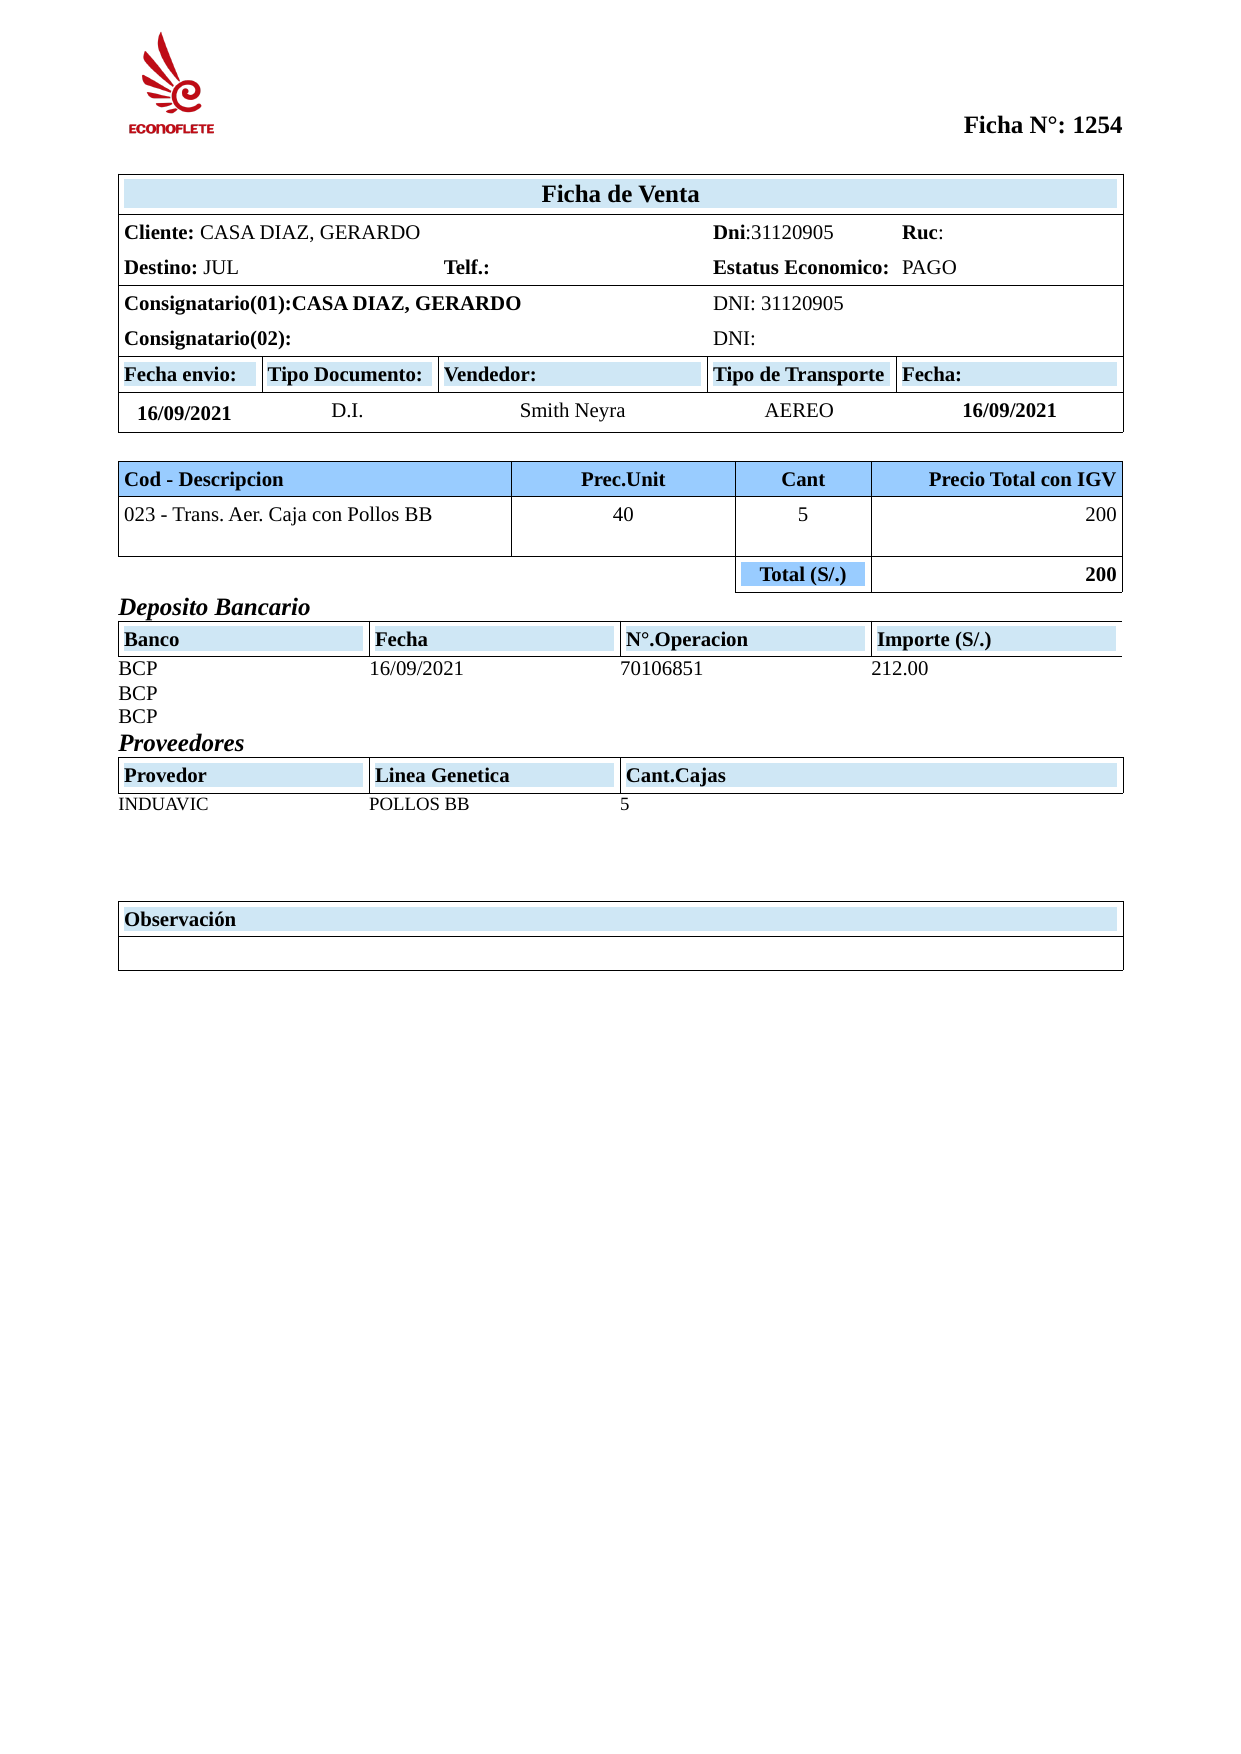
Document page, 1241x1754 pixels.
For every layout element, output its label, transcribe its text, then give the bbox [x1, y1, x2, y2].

table_cell 16/09/2021 [119, 393, 262, 432]
table_cell Smith Neyra [438, 393, 707, 432]
table_cell [369, 836, 620, 858]
table_header Cant [736, 462, 871, 496]
table_header Ficha de Venta [119, 175, 1123, 214]
table_cell [511, 557, 735, 592]
table_cell Fecha: [897, 357, 1123, 392]
table_cell [620, 858, 1123, 879]
table_cell [620, 680, 871, 704]
table_cell DNI: [707, 321, 1123, 356]
table_cell Cliente: CASA DIAZ, GERARDO [119, 215, 707, 249]
table_cell Estatus Economico: [707, 249, 896, 285]
table_cell [369, 858, 620, 879]
table_cell [369, 680, 620, 704]
table_cell POLLOS BB [369, 794, 620, 814]
table_cell 16/09/2021 [369, 657, 620, 680]
table_header Prec.Unit [512, 462, 735, 496]
table_header Linea Genetica [370, 758, 620, 793]
table_cell [119, 937, 1123, 969]
table_cell [620, 836, 1123, 858]
table_header Observación [119, 902, 1123, 936]
table_cell [118, 858, 369, 879]
table_header Fecha [370, 622, 620, 656]
table_header N°.Operacion [621, 622, 871, 656]
table_cell [620, 705, 871, 728]
table_cell [369, 815, 620, 836]
table_cell Tipo Documento: [263, 357, 438, 392]
table_cell Dni:31120905 [707, 215, 896, 249]
table_header Importe (S/.) [872, 622, 1122, 656]
table_cell AEREO [707, 393, 896, 432]
table_cell 200 [872, 497, 1122, 556]
table_cell [369, 879, 620, 901]
table_cell [118, 557, 511, 592]
table_cell Fecha envio: [119, 357, 262, 392]
table_header Provedor [119, 758, 369, 793]
table_cell 16/09/2021 [896, 393, 1123, 432]
picture [118, 31, 225, 134]
table_cell [118, 879, 369, 901]
table_cell 212.00 [871, 657, 1122, 680]
table_cell 5 [620, 794, 1123, 814]
table_cell 40 [512, 497, 735, 556]
table_header Cant.Cajas [621, 758, 1123, 793]
table_cell BCP [118, 680, 369, 704]
table_cell BCP [118, 705, 369, 728]
table_cell DNI: 31120905 [707, 286, 1123, 321]
table_cell [620, 879, 1123, 901]
table_cell 023 - Trans. Aer. Caja con Pollos BB [119, 497, 511, 556]
table_cell D.I. [262, 393, 438, 432]
table_cell Telf.: [438, 249, 707, 285]
table_header Banco [119, 622, 369, 656]
table_cell Total (S/.) [736, 557, 871, 592]
table_cell [118, 815, 369, 836]
table_header Cod - Descripcion [119, 462, 511, 496]
table_cell 5 [736, 497, 871, 556]
table_cell [118, 836, 369, 858]
table_cell Destino: JUL [119, 249, 438, 285]
table_cell Vendedor: [439, 357, 707, 392]
table_cell [369, 705, 620, 728]
table_cell [620, 815, 1123, 836]
table_cell INDUAVIC [118, 794, 369, 814]
table_cell Ruc: [896, 215, 1123, 249]
table_cell Tipo de Transporte [708, 357, 896, 392]
table_cell [871, 705, 1122, 728]
table_header Precio Total con IGV [872, 462, 1122, 496]
table_cell 70106851 [620, 657, 871, 680]
table_cell BCP [118, 657, 369, 680]
table_cell 200 [872, 557, 1122, 592]
table_cell Consignatario(01):CASA DIAZ, GERARDO [119, 286, 707, 321]
text Proveedores [118, 728, 1122, 757]
text Deposito Bancario [118, 592, 1122, 621]
table_cell PAGO [896, 249, 1123, 285]
table_cell Consignatario(02): [119, 321, 707, 356]
table_cell [871, 680, 1122, 704]
